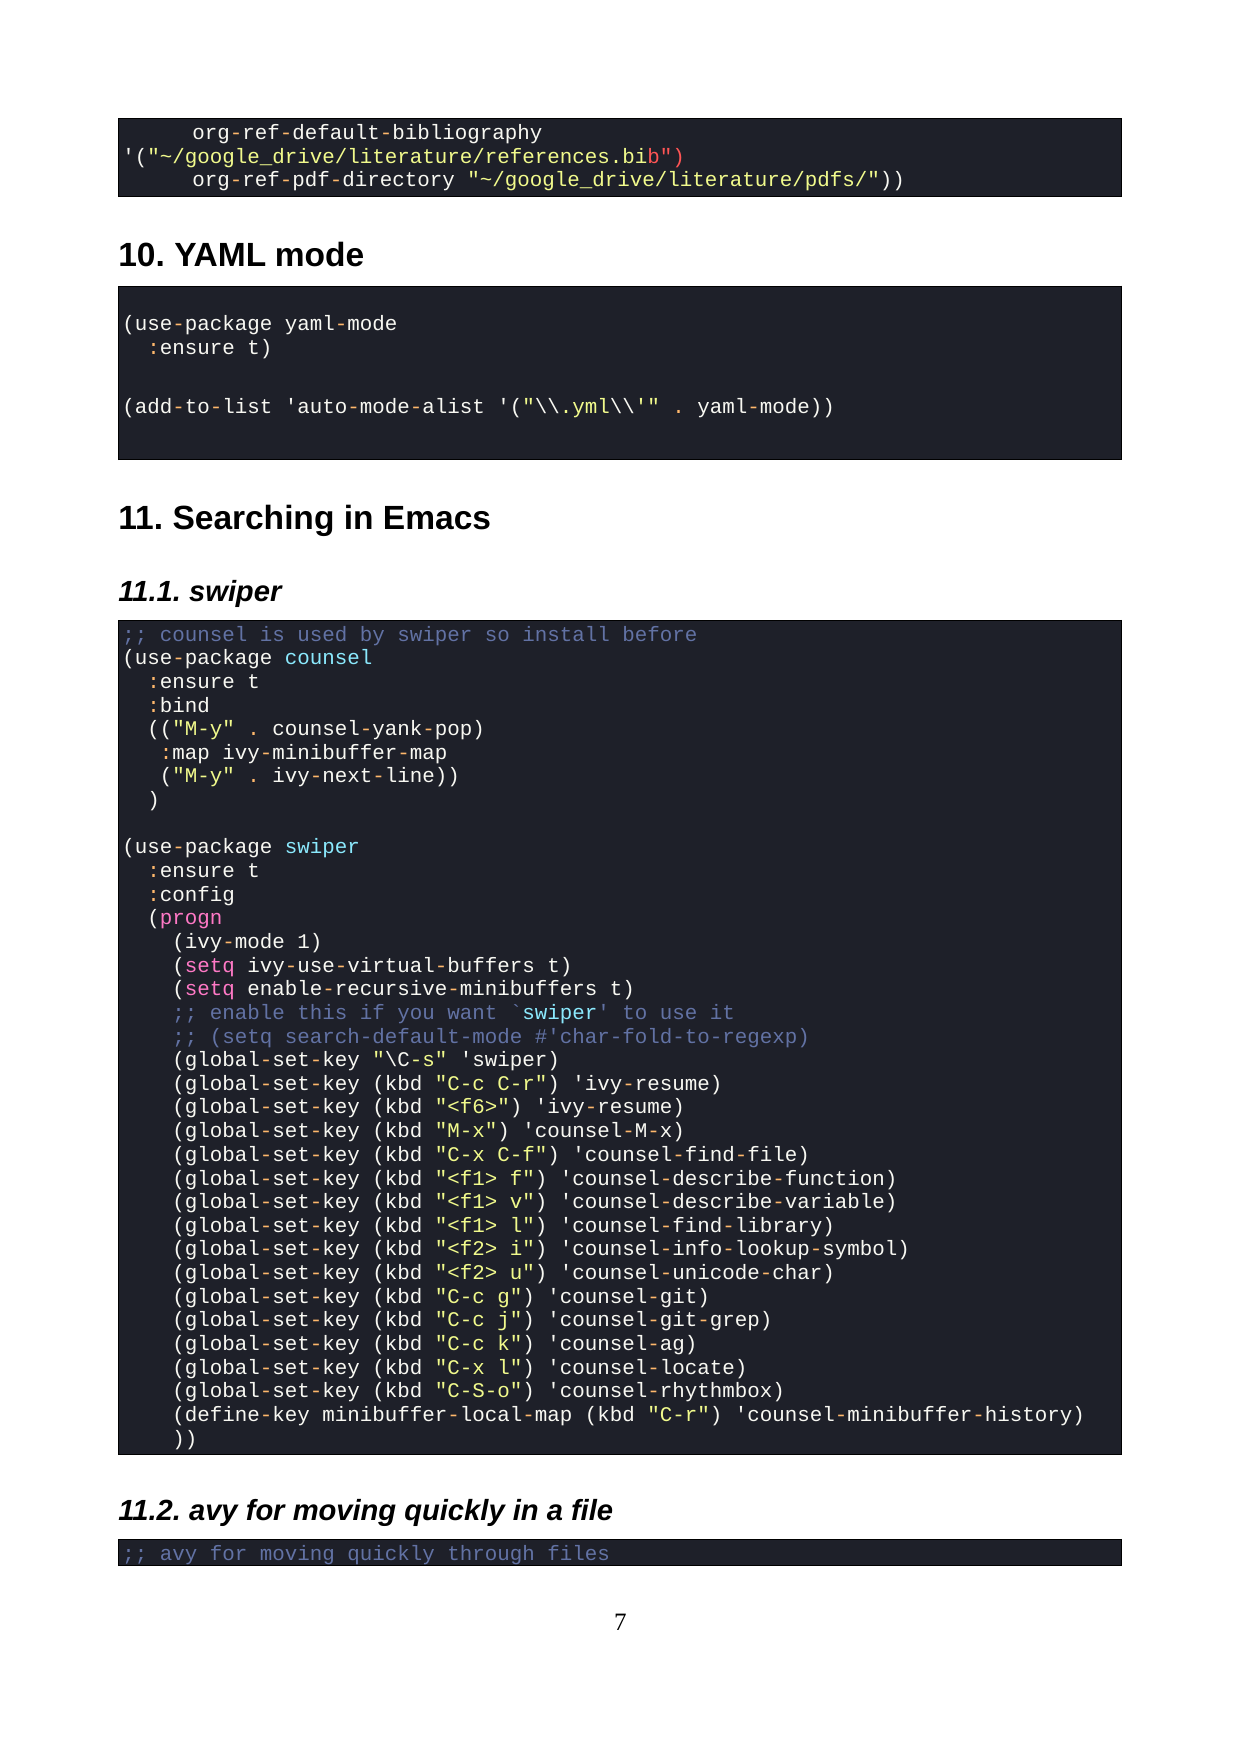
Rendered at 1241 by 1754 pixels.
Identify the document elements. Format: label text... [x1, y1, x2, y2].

text (global-set-key (kbd "<f2> u") 'counsel-unicode-char) [119, 1258, 1121, 1282]
subtitle swiper [118, 574, 1122, 607]
text (use-package counsel [119, 643, 1121, 667]
text (global-set-key "\C-s" 'swiper) [119, 1045, 1121, 1069]
subtitle YAML mode [118, 234, 1122, 273]
text (use-package swiper [119, 832, 1121, 856]
text ;; (setq search-default-mode #'char-fold-to-regexp) [119, 1022, 1121, 1045]
text (ivy-mode 1) [119, 927, 1121, 951]
text (global-set-key (kbd "C-x l") 'counsel-locate) [119, 1353, 1121, 1376]
text (global-set-key (kbd "M-x") 'counsel-M-x) [119, 1116, 1121, 1140]
text (use-package yaml-mode [119, 309, 1121, 333]
text (progn [119, 903, 1121, 927]
text :bind [119, 691, 1121, 714]
text ("M-y" . ivy-next-line)) [119, 762, 1121, 785]
text (global-set-key (kbd "<f1> v") 'counsel-describe-variable) [119, 1187, 1121, 1211]
text (setq ivy-use-virtual-buffers t) [119, 951, 1121, 974]
text (global-set-key (kbd "C-x C-f") 'counsel-find-file) [119, 1140, 1121, 1163]
text (global-set-key (kbd "C-c j") 'counsel-git-grep) [119, 1305, 1121, 1329]
text (setq enable-recursive-minibuffers t) [119, 974, 1121, 998]
text (global-set-key (kbd "<f1> l") 'counsel-find-library) [119, 1211, 1121, 1234]
text (global-set-key (kbd "<f1> f") 'counsel-describe-function) [119, 1163, 1121, 1187]
text :ensure t [119, 667, 1121, 691]
text :map ivy-minibuffer-map [119, 738, 1121, 762]
text )) [119, 1424, 1121, 1454]
text (global-set-key (kbd "<f2> i") 'counsel-info-lookup-symbol) [119, 1234, 1121, 1258]
text (define-key minibuffer-local-map (kbd "C-r") 'counsel-minibuffer-history) [119, 1400, 1121, 1424]
text ;; enable this if you want `swiper' to use it [119, 998, 1121, 1022]
text :config [119, 880, 1121, 903]
subtitle avy for moving quickly in a file [118, 1493, 1122, 1526]
text ;; avy for moving quickly through files [119, 1540, 1121, 1565]
text :ensure t [119, 856, 1121, 880]
text :ensure t) [119, 333, 1121, 356]
text (global-set-key (kbd "C-c g") 'counsel-git) [119, 1282, 1121, 1305]
text (global-set-key (kbd "<f6>") 'ivy-resume) [119, 1093, 1121, 1116]
text org-ref-default-bibliography '("~/google_drive/literature/references.bib") [119, 119, 1121, 165]
text org-ref-pdf-directory "~/google_drive/literature/pdfs/")) [119, 165, 1121, 196]
text ) [119, 785, 1121, 809]
subtitle Searching in Emacs [118, 497, 1122, 536]
text (("M-y" . counsel-yank-pop) [119, 714, 1121, 738]
text (global-set-key (kbd "C-S-o") 'counsel-rhythmbox) [119, 1376, 1121, 1400]
text (add-to-list 'auto-mode-alist '("\\.yml\\'" . yaml-mode)) [119, 392, 1121, 420]
text (global-set-key (kbd "C-c C-r") 'ivy-resume) [119, 1069, 1121, 1093]
text (global-set-key (kbd "C-c k") 'counsel-ag) [119, 1329, 1121, 1353]
text ;; counsel is used by swiper so install before [119, 621, 1121, 643]
